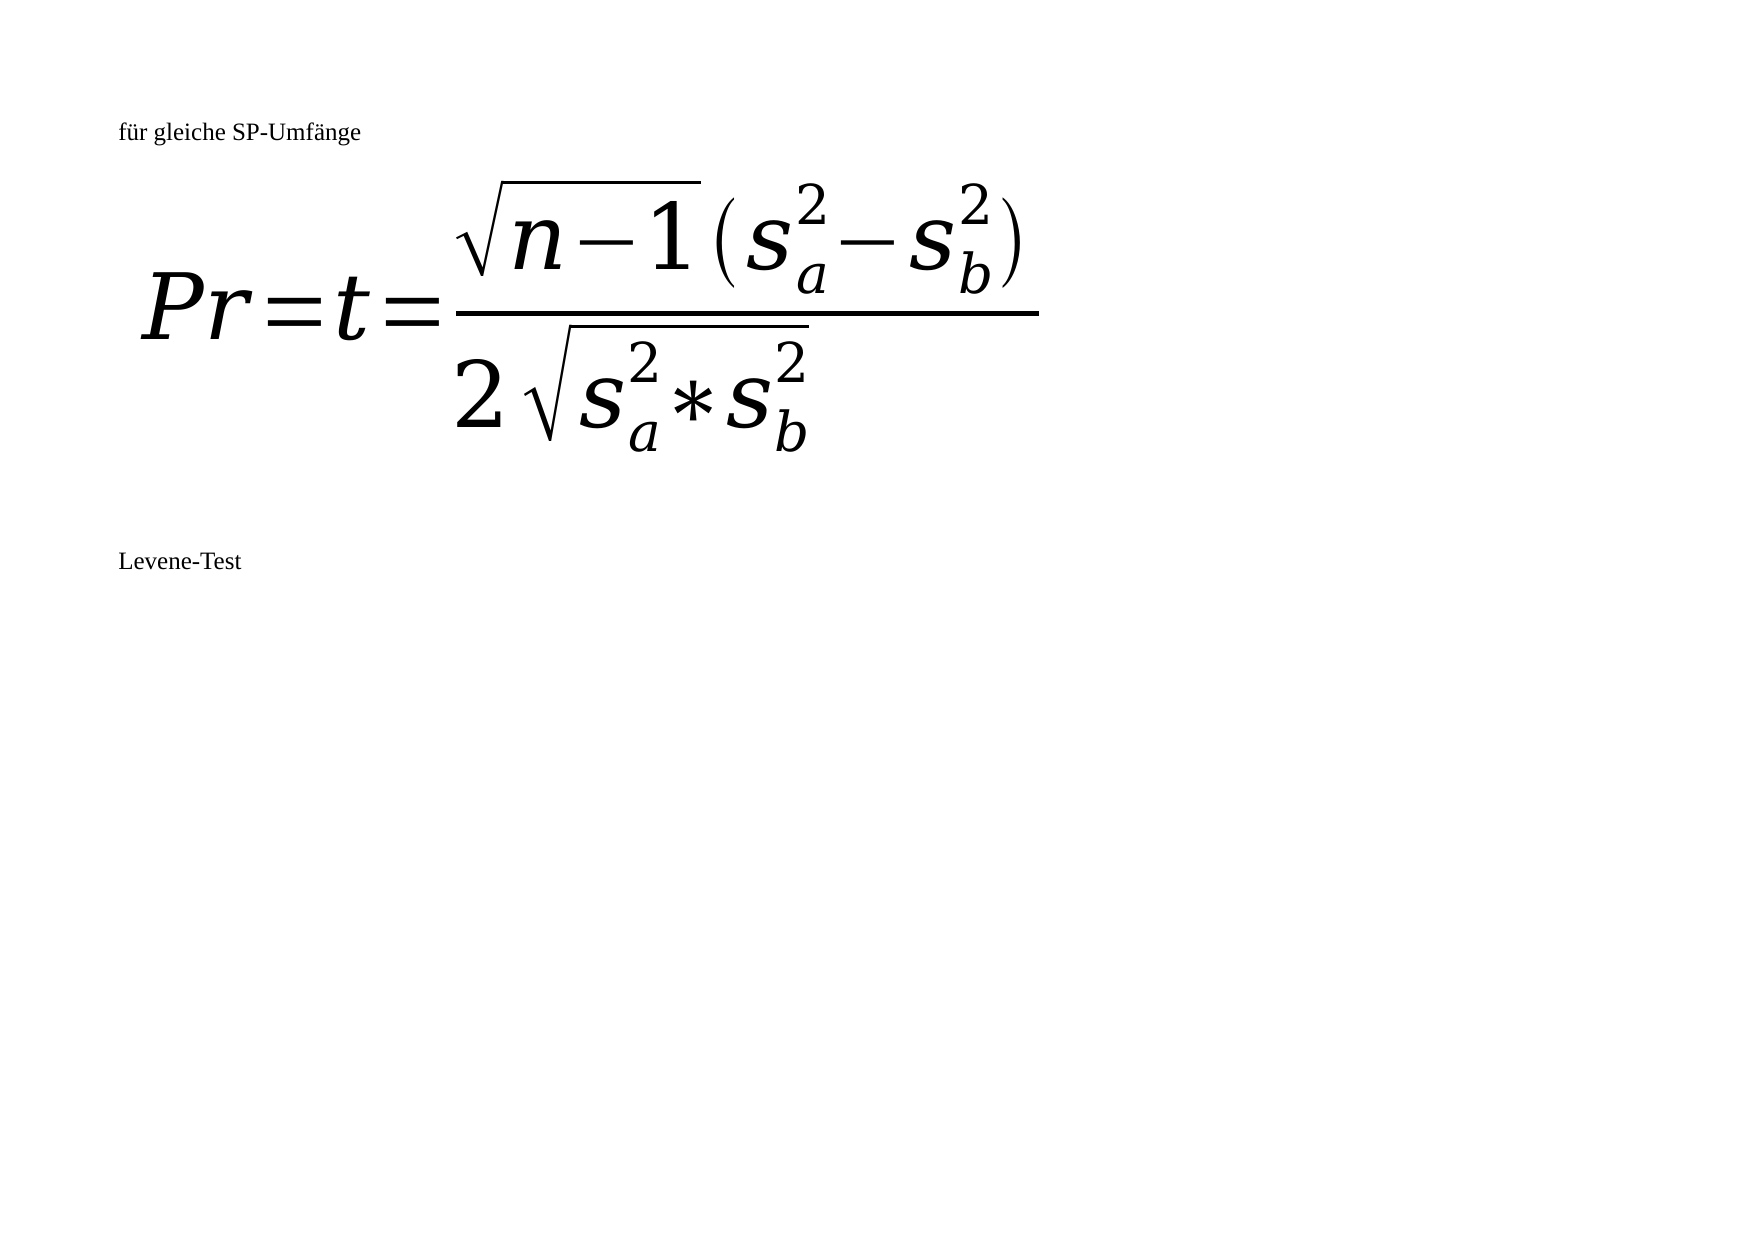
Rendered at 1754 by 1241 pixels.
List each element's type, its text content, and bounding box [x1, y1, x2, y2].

text für gleiche SP-Umfänge [118, 118, 1636, 146]
text Levene-Test [118, 547, 1636, 575]
